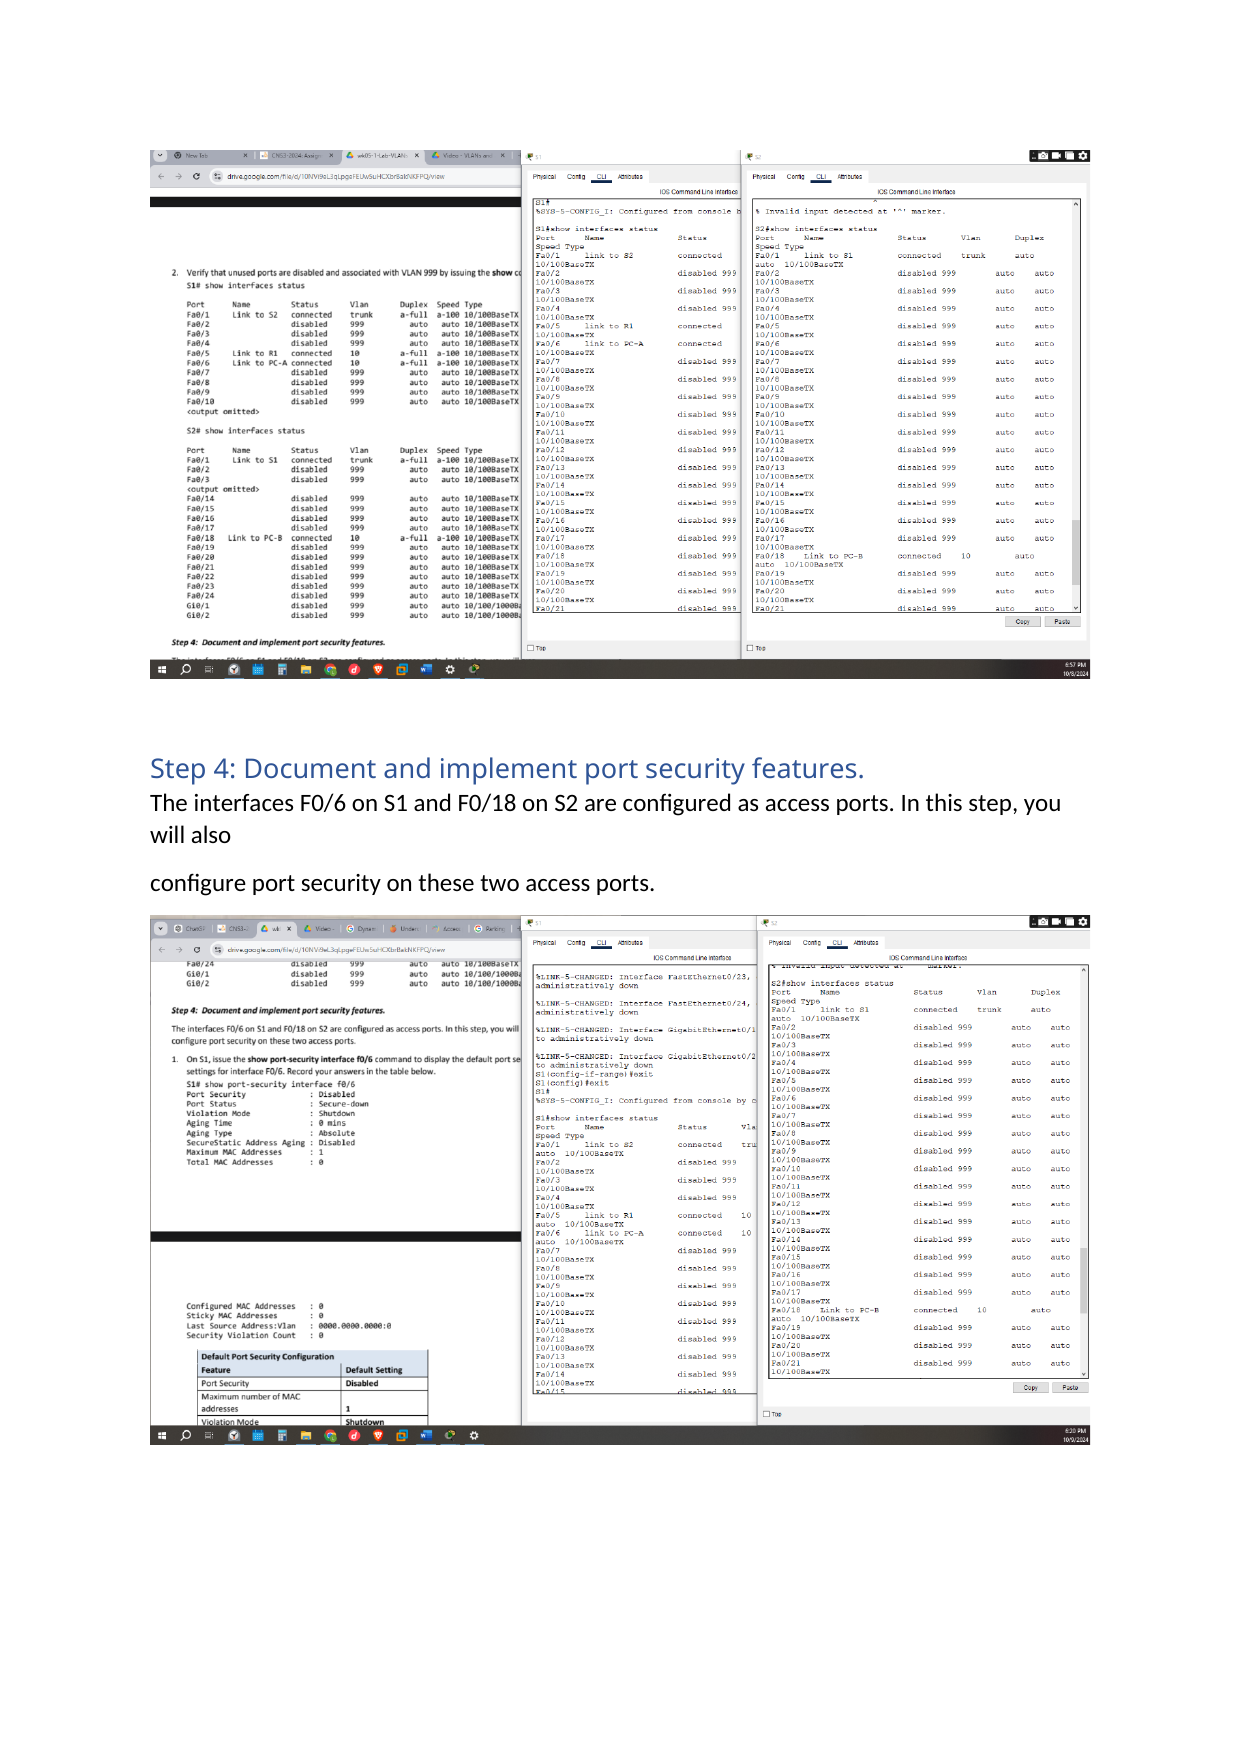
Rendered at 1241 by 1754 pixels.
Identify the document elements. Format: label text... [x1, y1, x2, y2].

subtitle Step 4: Document and implement port security features. [150, 749, 1090, 786]
text configure port security on these two access ports. [150, 867, 1090, 898]
text The interfaces F0/6 on S1 and F0/18 on S2 are configured as access ports. In this step, you will also [150, 787, 1090, 849]
